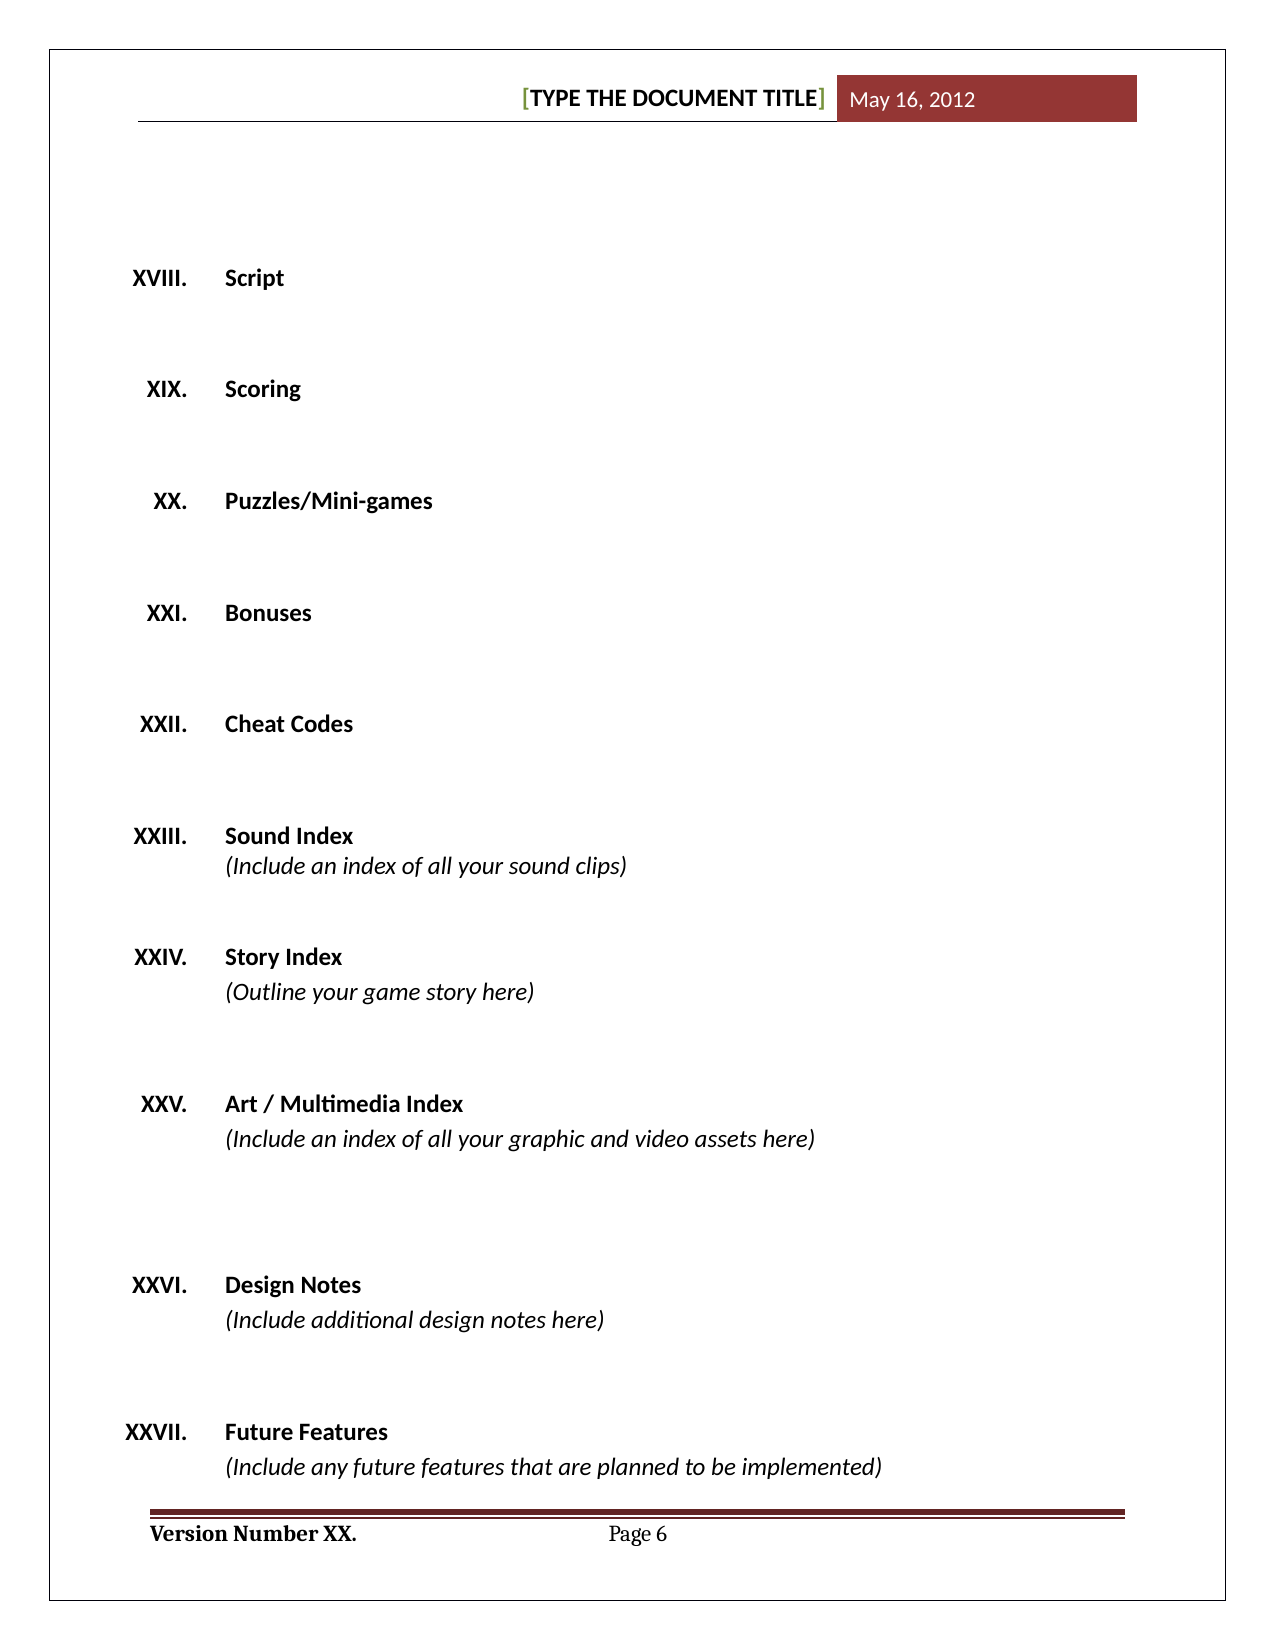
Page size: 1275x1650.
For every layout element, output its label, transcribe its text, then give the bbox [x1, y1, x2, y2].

list (Include an index of all your graphic and video assets here) [225, 1123, 1125, 1153]
list (Include an index of all your sound clips) [225, 851, 1125, 881]
list (Include additional design notes here) [225, 1305, 1125, 1335]
list (Include any future features that are planned to be implemented) [225, 1451, 1125, 1482]
list Art / Multimedia Index [187, 1088, 1125, 1118]
list Story Index [187, 941, 1125, 972]
list Future Features [187, 1416, 1125, 1447]
list Design Notes [187, 1270, 1125, 1300]
list Script [187, 262, 1125, 292]
list Puzzles/Mini-games [187, 485, 1125, 516]
list Scoring [187, 373, 1125, 404]
list Sound Index [187, 820, 1125, 851]
list Bonuses [187, 597, 1125, 627]
list (Outline your game story here) [225, 976, 1125, 1007]
list Cheat Codes [187, 708, 1125, 739]
